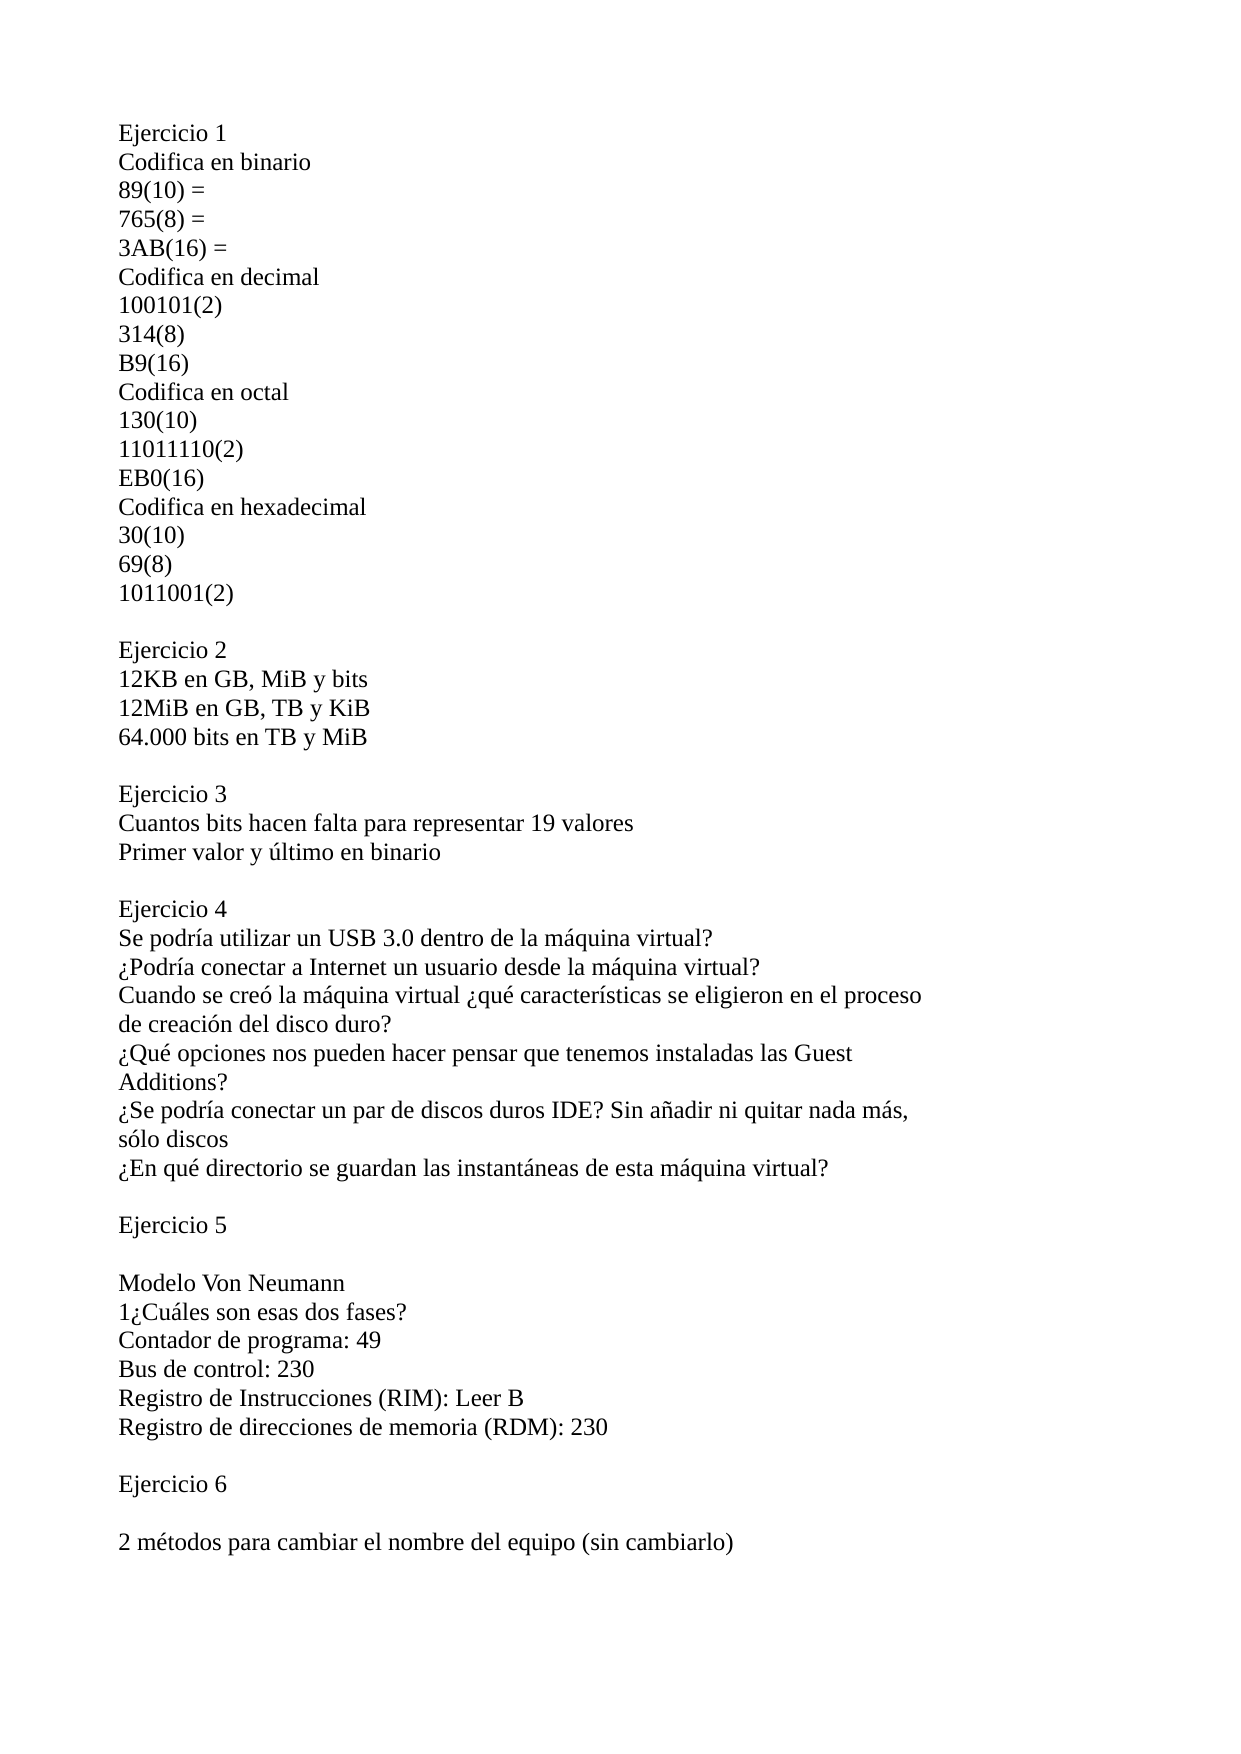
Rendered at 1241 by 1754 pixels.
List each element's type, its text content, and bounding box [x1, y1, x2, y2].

text 1¿Cuáles son esas dos fases? [118, 1297, 1122, 1326]
text 3AB(16) = [118, 233, 1122, 262]
text Ejercicio 3 [118, 779, 1122, 808]
text 130(10) [118, 406, 1122, 434]
text Codifica en hexadecimal [118, 492, 1122, 521]
text 2 métodos para cambiar el nombre del equipo (sin cambiarlo) [118, 1527, 1122, 1556]
text Additions? [118, 1067, 1122, 1096]
text Registro de Instrucciones (RIM): Leer B [118, 1383, 1122, 1412]
text Se podría utilizar un USB 3.0 dentro de la máquina virtual? [118, 923, 1122, 952]
text Cuantos bits hacen falta para representar 19 valores [118, 808, 1122, 837]
text 64.000 bits en TB y MiB [118, 722, 1122, 751]
text sólo discos [118, 1124, 1122, 1153]
text 1011001(2) [118, 578, 1122, 607]
text 11011110(2) [118, 434, 1122, 463]
text Ejercicio 2 [118, 636, 1122, 664]
text 12MiB en GB, TB y KiB [118, 693, 1122, 722]
text Ejercicio 6 [118, 1469, 1122, 1498]
text de creación del disco duro? [118, 1009, 1122, 1038]
text Primer valor y último en binario [118, 837, 1122, 866]
text ¿Qué opciones nos pueden hacer pensar que tenemos instaladas las Guest [118, 1038, 1122, 1067]
text Cuando se creó la máquina virtual ¿qué características se eligieron en el proceso [118, 981, 1122, 1009]
text Ejercicio 1 [118, 118, 1122, 147]
text Ejercicio 5 [118, 1211, 1122, 1239]
text Modelo Von Neumann [118, 1268, 1122, 1297]
text 100101(2) [118, 291, 1122, 319]
text 69(8) [118, 549, 1122, 578]
text EB0(16) [118, 463, 1122, 492]
text 89(10) = [118, 176, 1122, 204]
text ¿Se podría conectar un par de discos duros IDE? Sin añadir ni quitar nada más, [118, 1096, 1122, 1124]
text Codifica en binario [118, 147, 1122, 176]
text Bus de control: 230 [118, 1354, 1122, 1383]
text ¿En qué directorio se guardan las instantáneas de esta máquina virtual? [118, 1153, 1122, 1182]
text Codifica en decimal [118, 262, 1122, 291]
text 765(8) = [118, 204, 1122, 233]
text Codifica en octal [118, 377, 1122, 406]
text Registro de direcciones de memoria (RDM): 230 [118, 1412, 1122, 1441]
text 30(10) [118, 521, 1122, 549]
text Contador de programa: 49 [118, 1326, 1122, 1354]
text Ejercicio 4 [118, 894, 1122, 923]
text ¿Podría conectar a Internet un usuario desde la máquina virtual? [118, 952, 1122, 981]
text 314(8) [118, 319, 1122, 348]
text B9(16) [118, 348, 1122, 377]
text 12KB en GB, MiB y bits [118, 664, 1122, 693]
